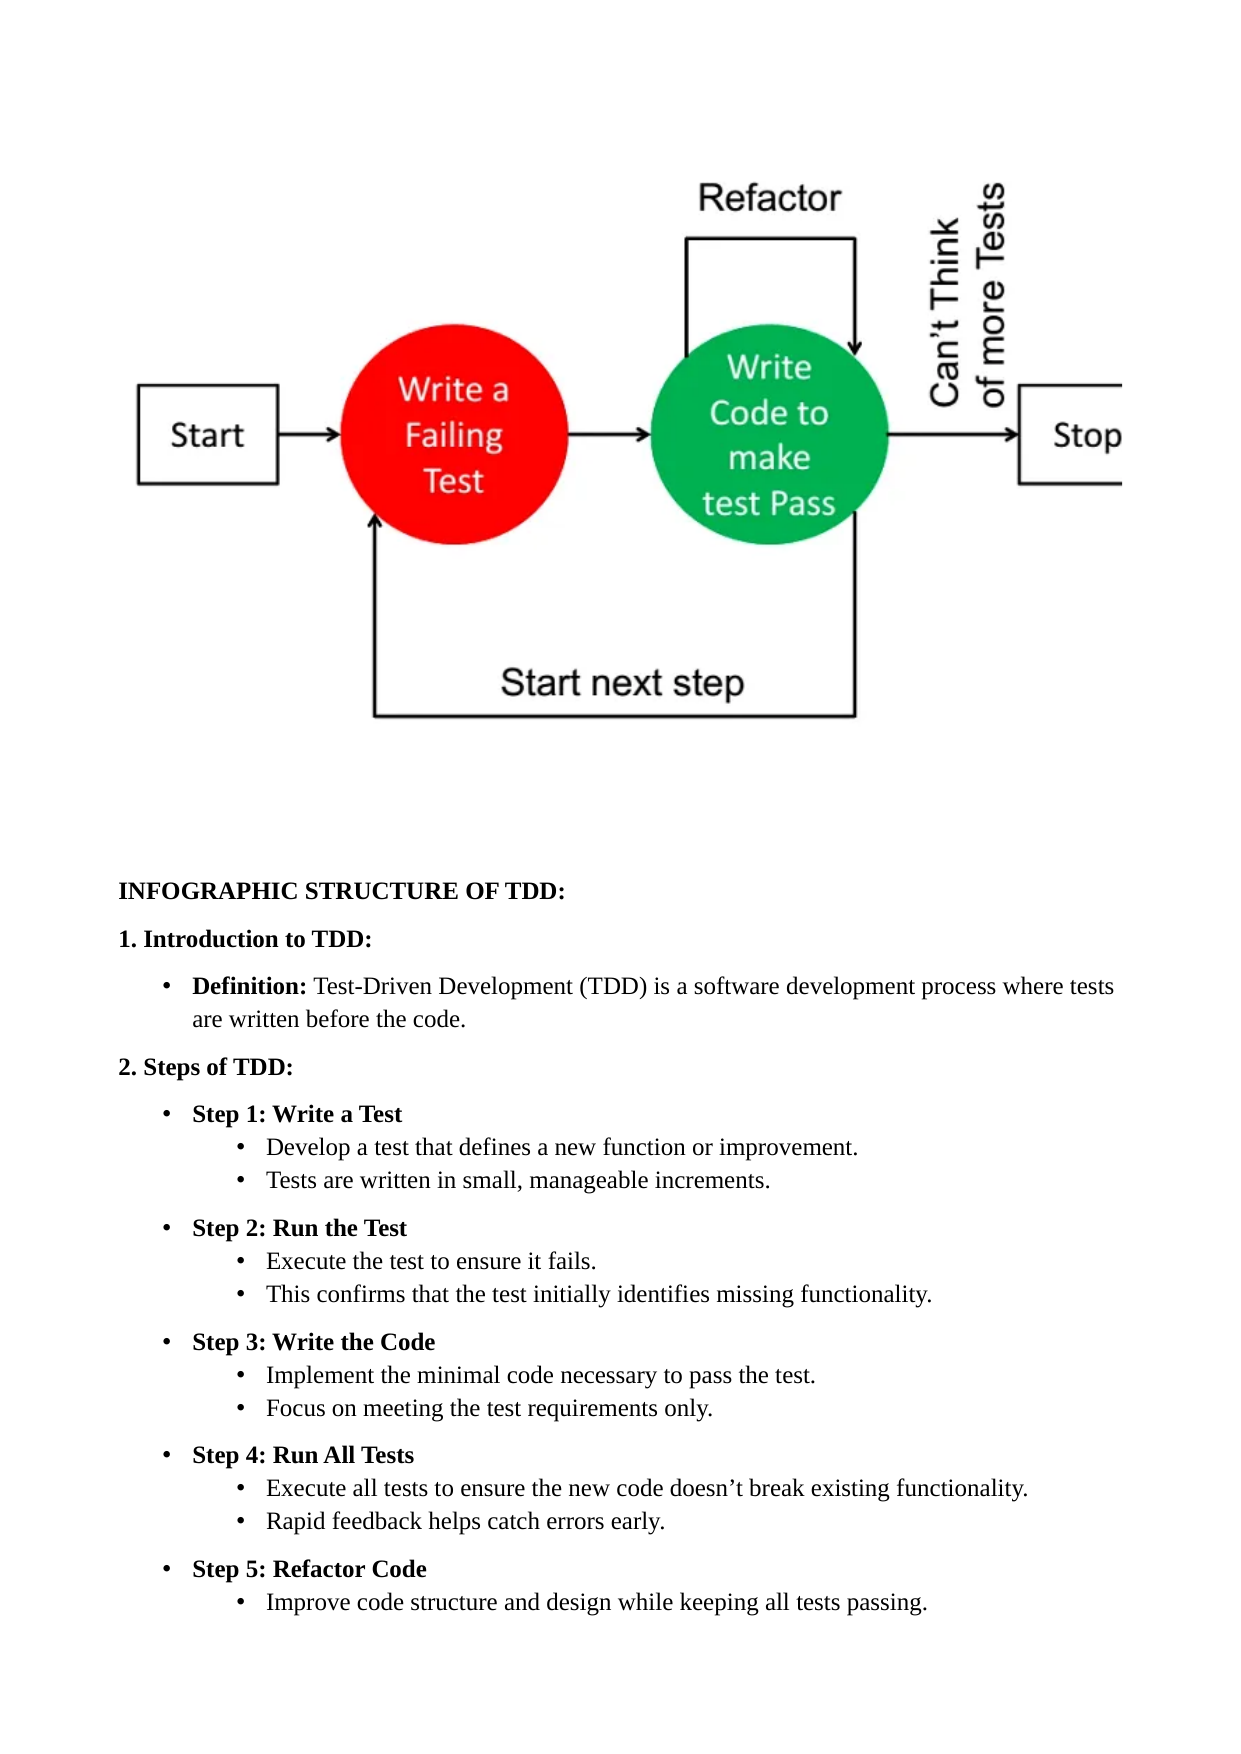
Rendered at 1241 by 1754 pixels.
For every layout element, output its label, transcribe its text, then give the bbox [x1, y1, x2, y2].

list Step 3: Write the Code [162, 1327, 1122, 1356]
list Step 4: Run All Tests [162, 1440, 1122, 1469]
text INFOGRAPHIC STRUCTURE OF TDD: [118, 876, 1122, 905]
text 1. Introduction to TDD: [118, 924, 1122, 952]
list Definition: Test-Driven Development (TDD) is a software development process where tests are written before the code. [162, 971, 1122, 1033]
list Execute all tests to ensure the new code doesn’t break existing functionality. [236, 1473, 1122, 1502]
list Implement the minimal code necessary to pass the test. [236, 1360, 1122, 1388]
list Rapid feedback helps catch errors early. [236, 1506, 1122, 1535]
list This confirms that the test initially identifies missing functionality. [236, 1279, 1122, 1308]
list Step 5: Refactor Code [162, 1554, 1122, 1583]
list Step 1: Write a Test [162, 1099, 1122, 1128]
list Step 2: Run the Test [162, 1213, 1122, 1242]
list Develop a test that defines a new function or improvement. [236, 1132, 1122, 1161]
list Improve code structure and design while keeping all tests passing. [236, 1587, 1122, 1616]
list Execute the test to ensure it fails. [236, 1246, 1122, 1275]
list Tests are written in small, manageable increments. [236, 1166, 1122, 1194]
text 2. Steps of TDD: [118, 1052, 1122, 1081]
list Focus on meeting the test requirements only. [236, 1393, 1122, 1422]
picture [118, 165, 1123, 729]
